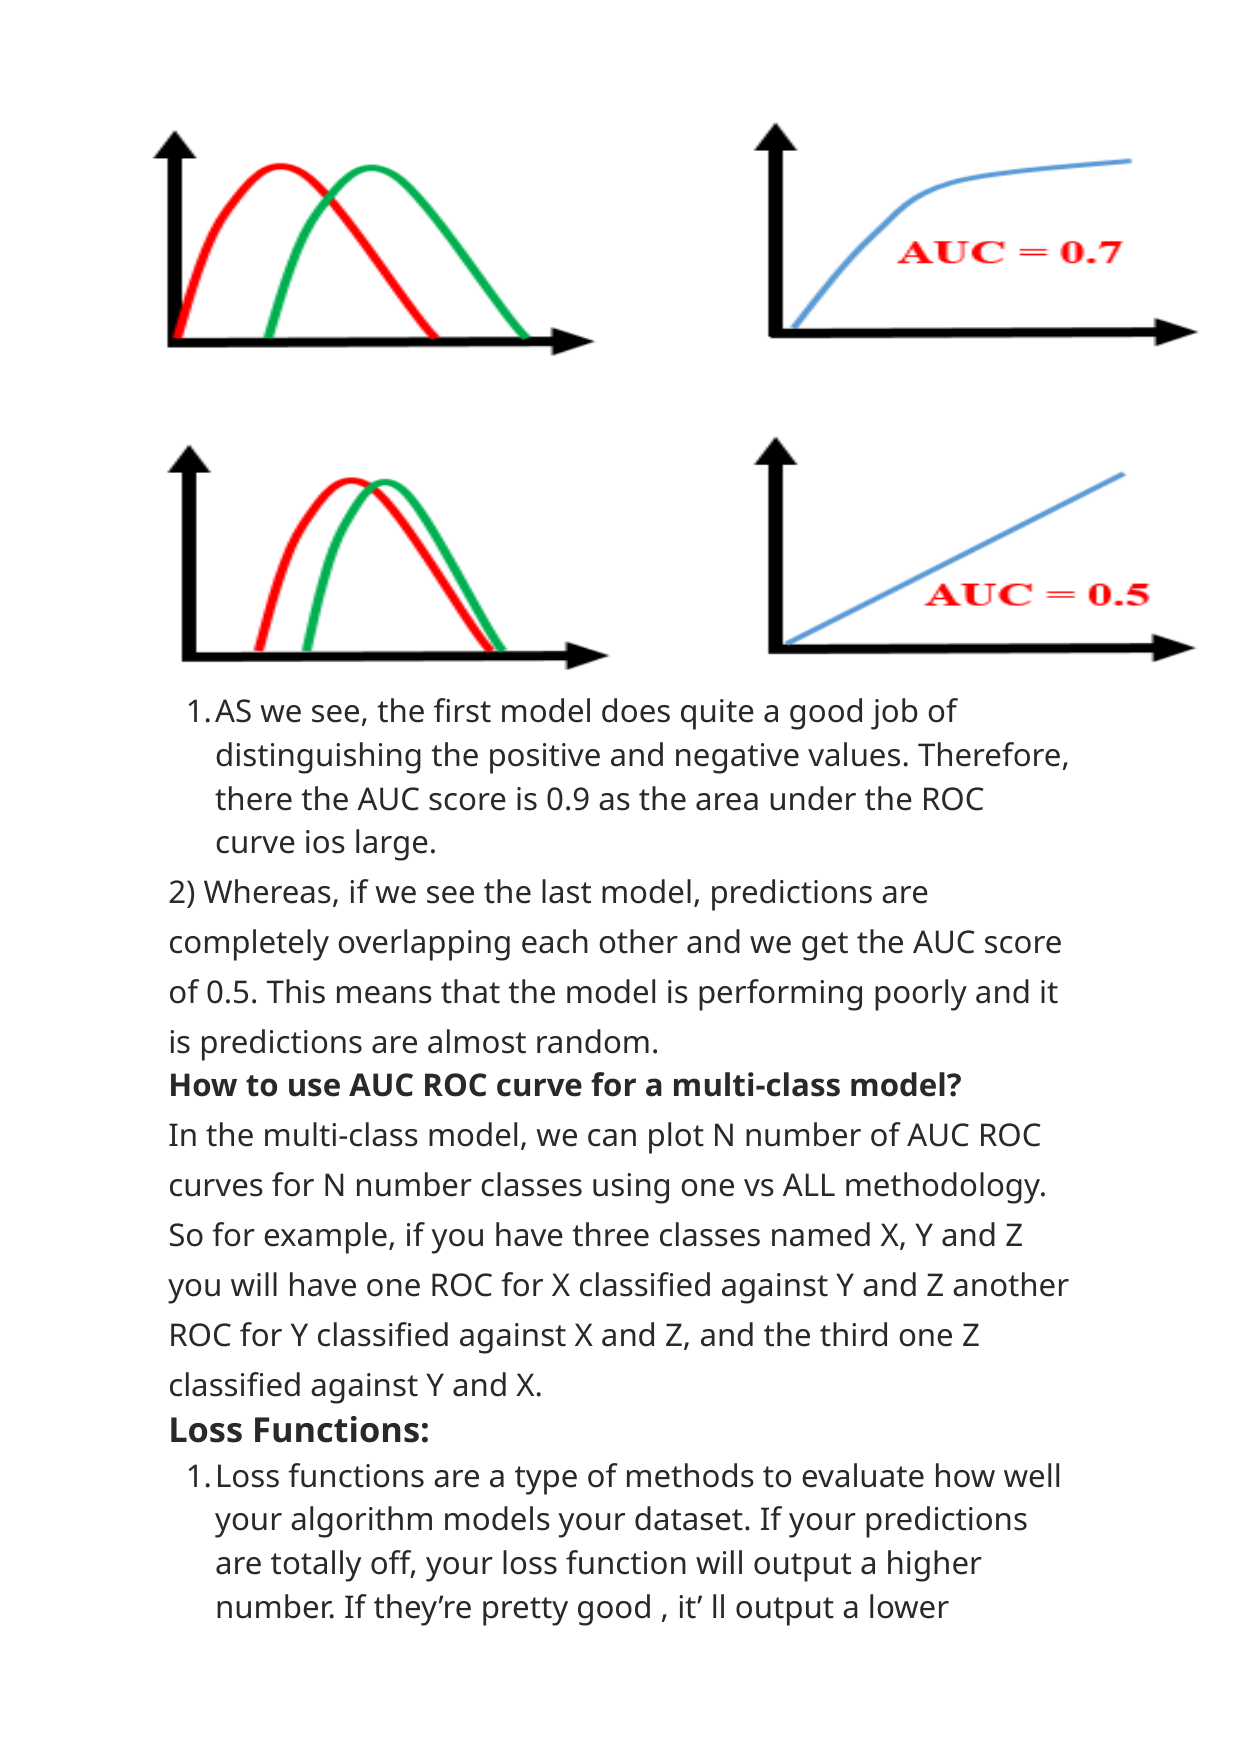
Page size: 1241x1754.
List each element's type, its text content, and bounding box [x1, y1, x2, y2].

picture [118, 118, 1200, 684]
subtitle How to use AUC ROC curve for a multi-class model? [168, 1063, 1072, 1106]
subtitle Loss Functions: [168, 1406, 1072, 1452]
list AS we see, the first model does quite a good job of distinguishing the positive and negative values. Therefore, there the AUC score is 0.9 as the area under the ROC curve ios large. [215, 688, 1072, 863]
text 2) Whereas, if we see the last model, predictions are completely overlapping each other and we get the AUC score of 0.5. This means that the model is performing poorly and it is predictions are almost random. [168, 863, 1072, 1063]
text In the multi-class model, we can plot N number of AUC ROC curves for N number classes using one vs ALL methodology. So for example, if you have three classes named X, Y and Z you will have one ROC for X classified against Y and Z another ROC for Y classified against X and Z, and the third one Z classified against Y and X. [168, 1106, 1072, 1406]
list Loss functions are a type of methods to evaluate how well your algorithm models your dataset. If your predictions are totally off, your loss function will output a higher number. If they’re pretty good , it’ ll output a lower number. As you change pieces of your algorithm to try and improve your model, your loss function will tell your are getting anywhere. [215, 1452, 1072, 1627]
